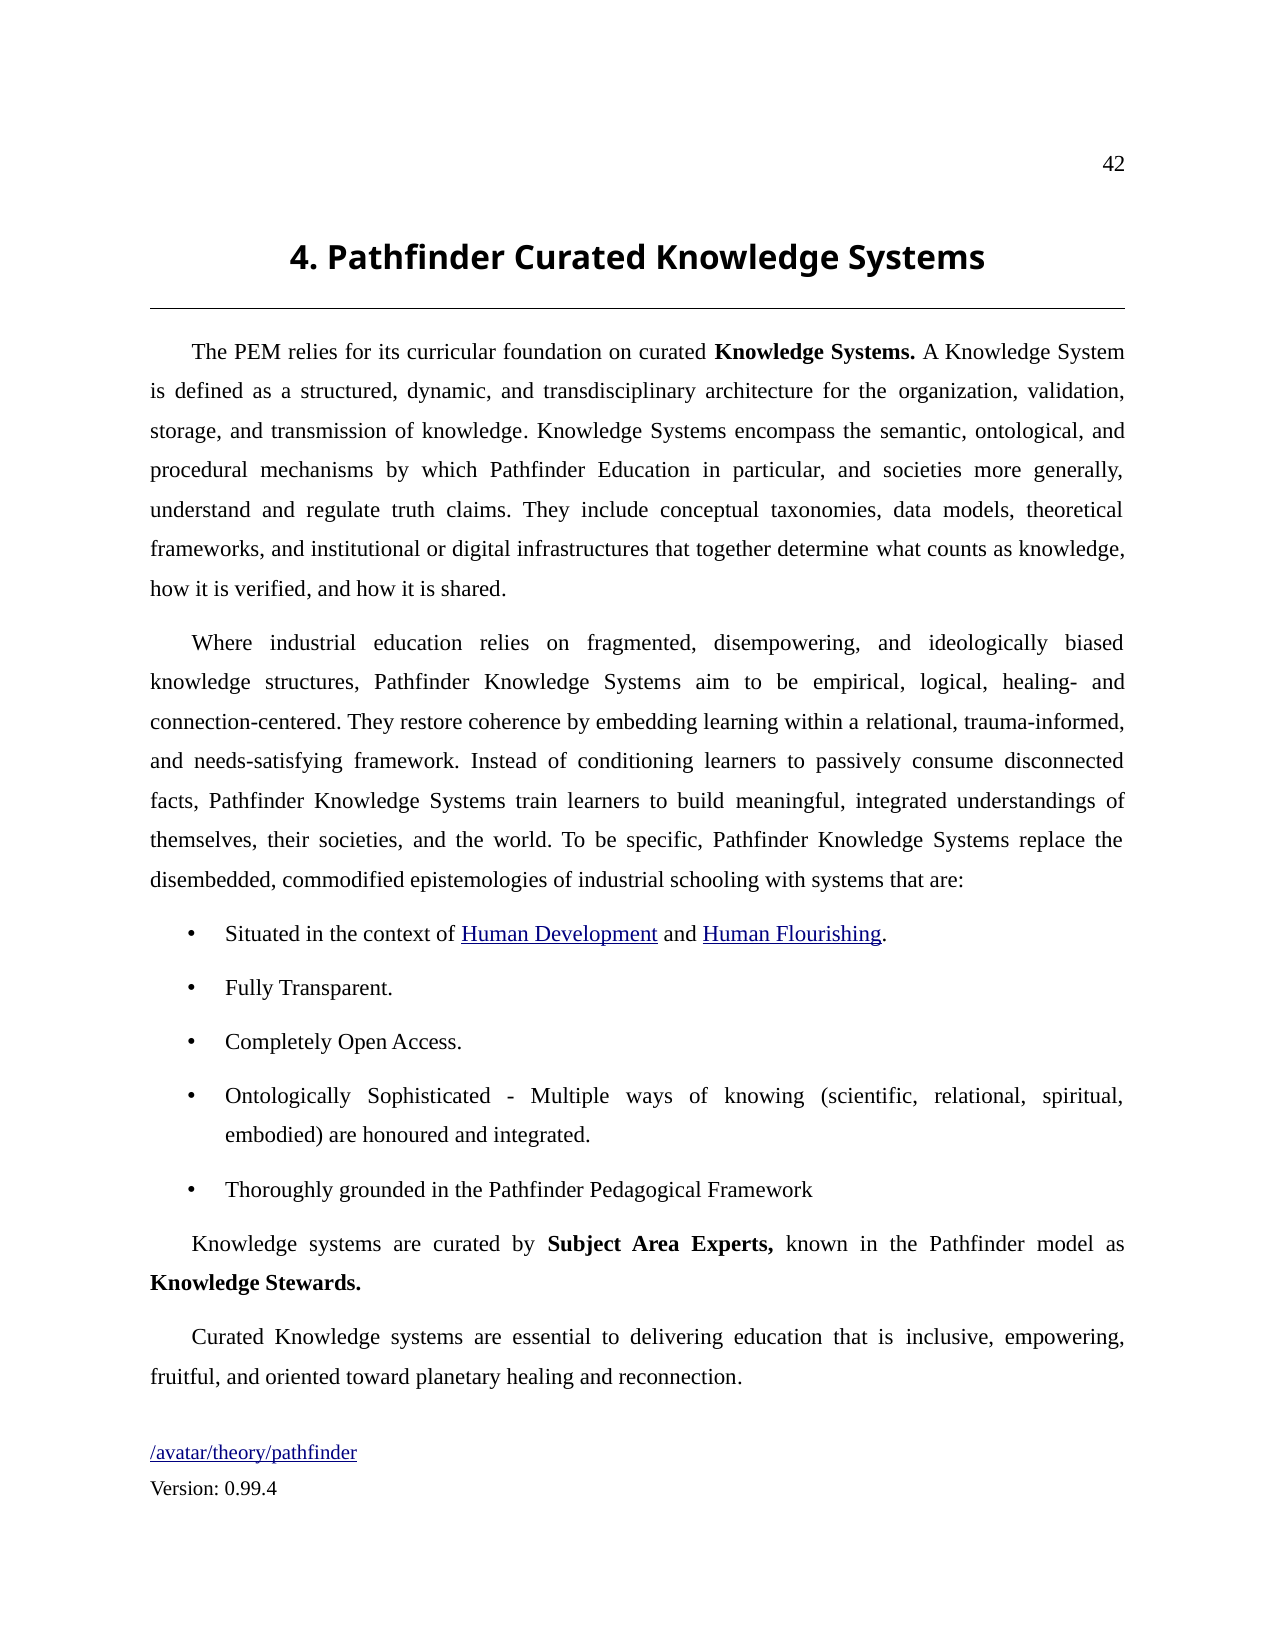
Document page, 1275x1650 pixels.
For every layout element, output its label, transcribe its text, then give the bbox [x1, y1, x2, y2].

text Curated Knowledge systems are essential to delivering education that is inclusive, empowering, fruitful, and oriented toward planetary healing and reconnection. [150, 1323, 1125, 1389]
text Where industrial education relies on fragmented, disempowering, and ideologically biased knowledge structures, Pathfinder Knowledge Systems aim to be empirical, logical, healing- and connection-centered. They restore coherence by embedding learning within a relational, trauma-informed, and needs-satisfying framework. Instead of conditioning learners to passively consume disconnected facts, Pathfinder Knowledge Systems train learners to build meaningful, integrated understandings of themselves, their societies, and the world. To be specific, Pathfinder Knowledge Systems replace the disembedded, commodified epistemologies of industrial schooling with systems that are: [150, 629, 1125, 892]
subtitle 4. Pathfinder Curated Knowledge Systems [150, 231, 1125, 308]
text Knowledge systems are curated by Subject Area Experts, known in the Pathfinder model as Knowledge Stewards. [150, 1230, 1125, 1296]
list Completely Open Access. [187, 1028, 1125, 1054]
list Thoroughly grounded in the Pathfinder Pedagogical Framework [187, 1176, 1125, 1202]
list Fully Transparent. [187, 974, 1125, 1000]
list Ontologically Sophisticated - Multiple ways of knowing (scientific, relational, spiritual, embodied) are honoured and integrated. [187, 1082, 1125, 1148]
text The PEM relies for its curricular foundation on curated Knowledge Systems. A Knowledge System is defined as a structured, dynamic, and transdisciplinary architecture for the organization, validation, storage, and transmission of knowledge. Knowledge Systems encompass the semantic, ontological, and procedural mechanisms by which Pathfinder Education in particular, and societies more generally, understand and regulate truth claims. They include conceptual taxonomies, data models, theoretical frameworks, and institutional or digital infrastructures that together determine what counts as knowledge, how it is verified, and how it is shared. [150, 338, 1125, 601]
list Situated in the context of Human Development and Human Flourishing. [187, 920, 1125, 946]
